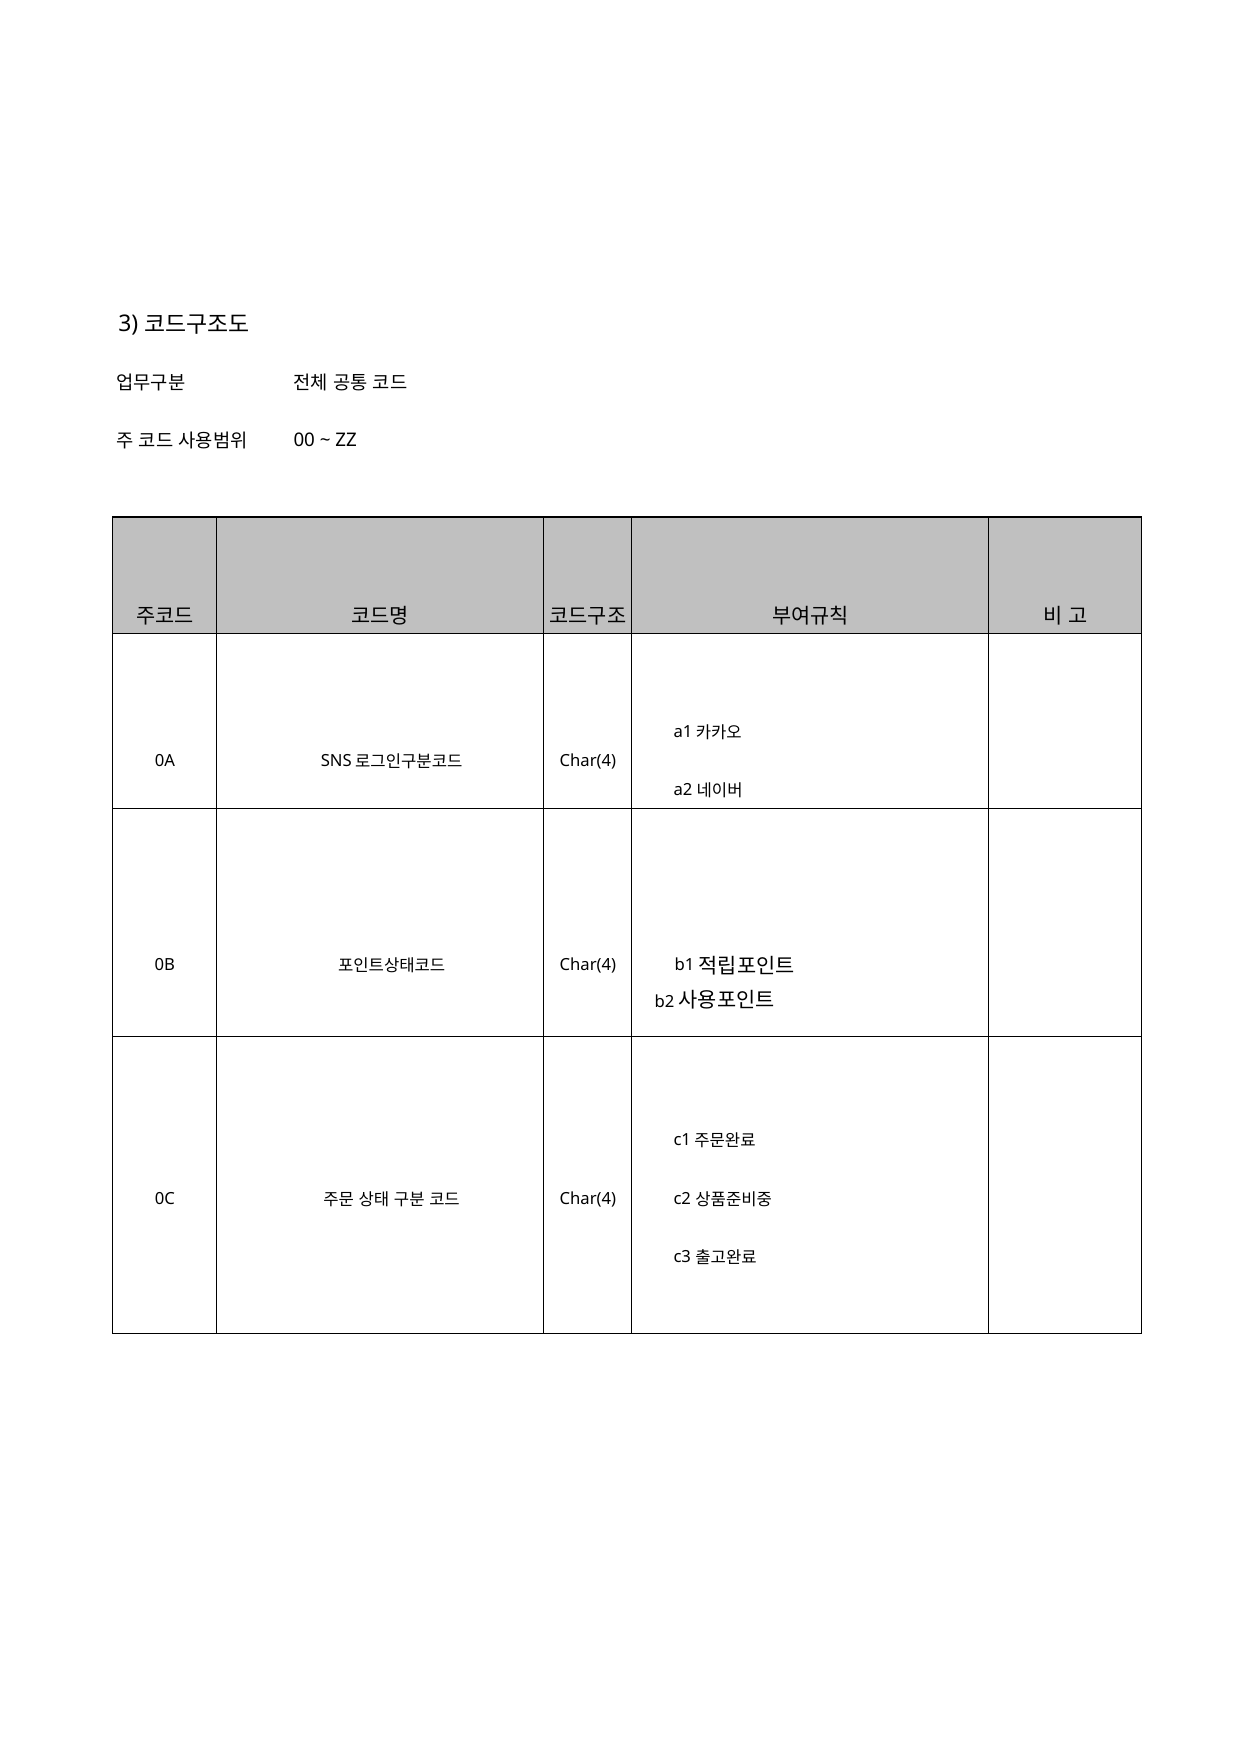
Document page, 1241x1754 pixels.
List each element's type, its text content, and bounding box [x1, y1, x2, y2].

table_cell 주 코드 사용범위 [106, 400, 293, 458]
table_cell [989, 809, 1141, 1036]
table_header 주코드 [113, 518, 216, 633]
table_cell Char(4) [544, 634, 631, 808]
table_cell SNS로그인구분코드 [217, 634, 543, 808]
table_header 부여규칙 [632, 518, 988, 633]
table_cell b1 적립포인트 b2 사용포인트 [632, 809, 988, 1036]
table_cell [989, 634, 1141, 808]
table_header 전체 공통 코드 [293, 341, 1127, 400]
table_cell a1카카오 a2 네이버 [632, 634, 988, 808]
table_header 코드구조 [544, 518, 631, 633]
table_cell [989, 1037, 1141, 1333]
table_cell 0C [113, 1037, 216, 1333]
table_cell 0A [113, 634, 216, 808]
table_cell Char(4) [544, 809, 631, 1036]
table_header 비 고 [989, 518, 1141, 633]
table_cell 00 ~ ZZ [293, 400, 1127, 458]
table_cell c1주문완료 c2 상품준비중 c3 출고완료 [632, 1037, 988, 1333]
table_cell 포인트상태코드 [217, 809, 543, 1036]
table_cell 0B [113, 809, 216, 1036]
text 3) 코드구조도 [118, 283, 1122, 341]
table_cell 주문 상태 구분 코드 [217, 1037, 543, 1333]
table_cell Char(4) [544, 1037, 631, 1333]
table_header 코드명 [217, 518, 543, 633]
table_header 업무구분 [106, 341, 293, 400]
